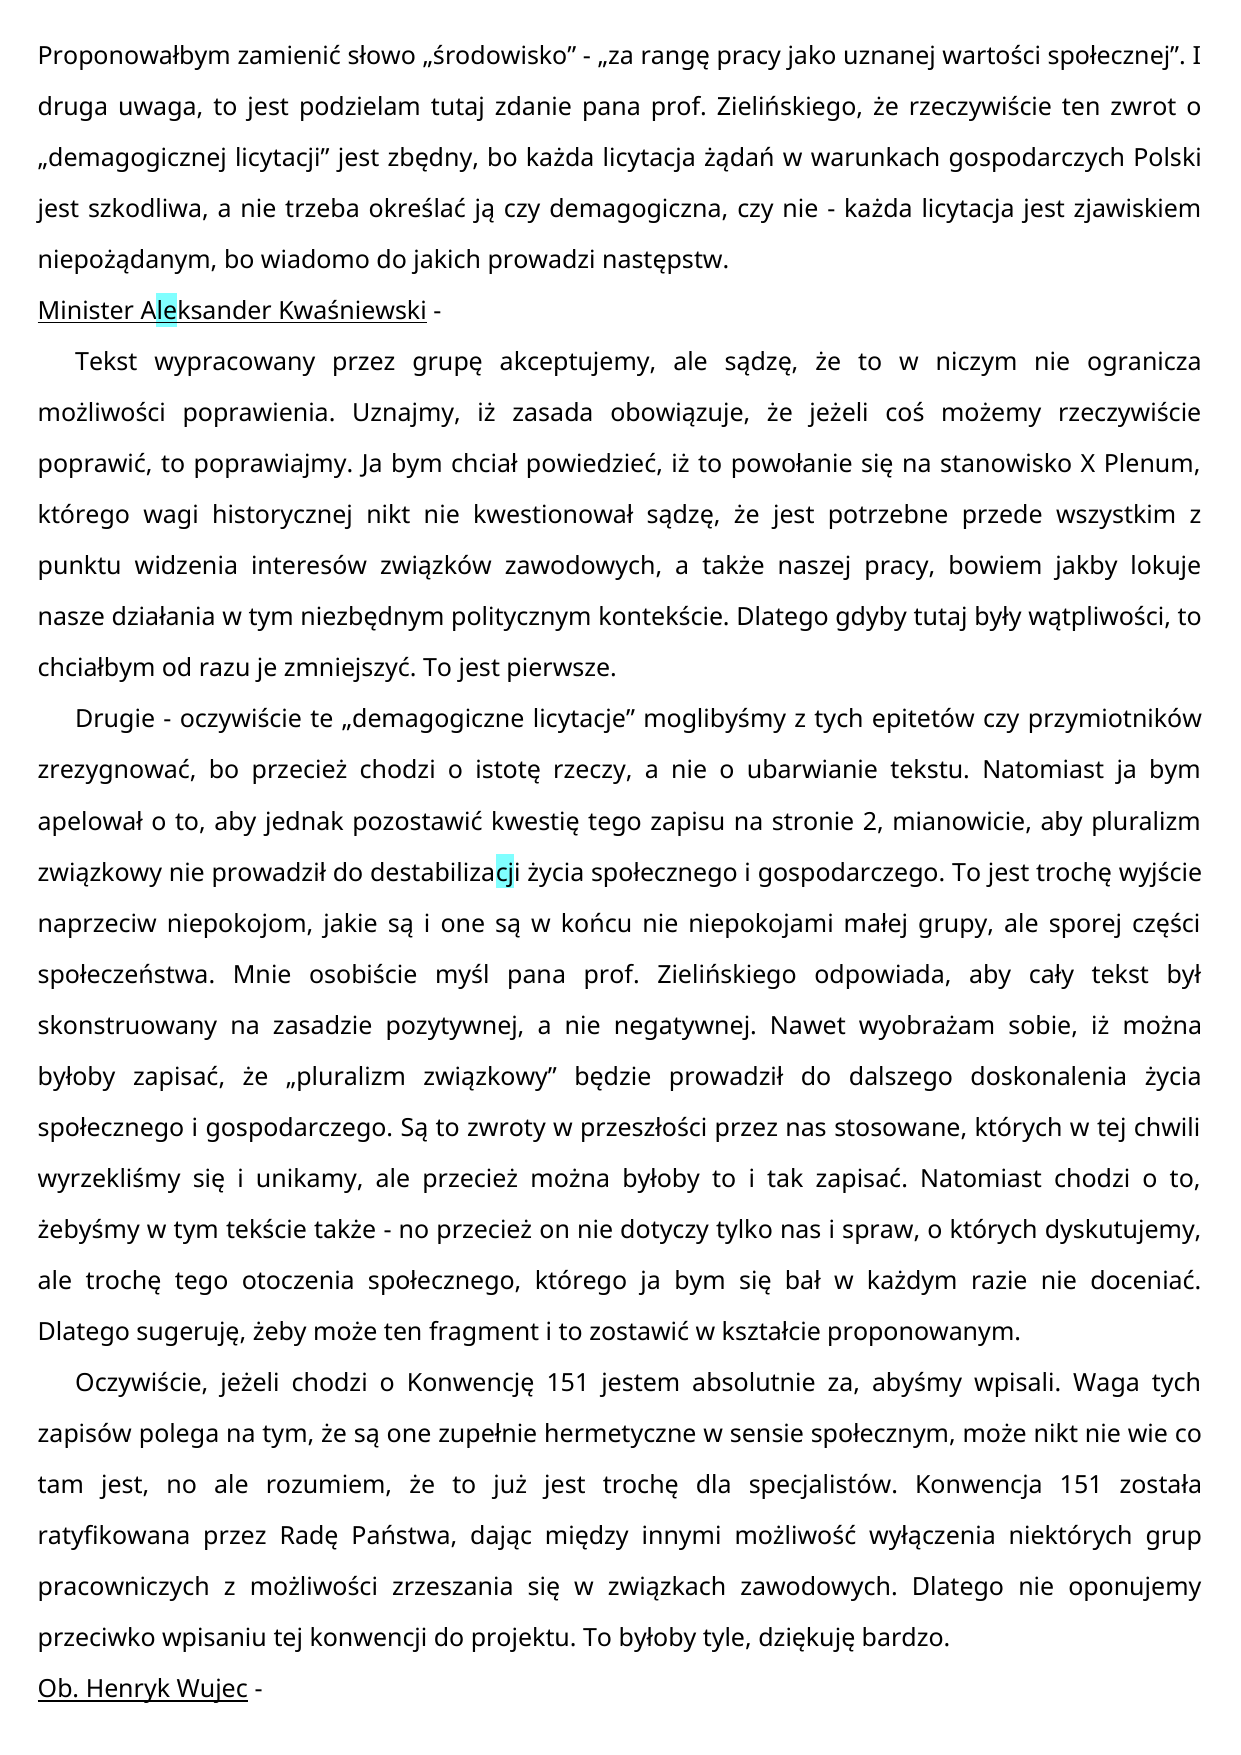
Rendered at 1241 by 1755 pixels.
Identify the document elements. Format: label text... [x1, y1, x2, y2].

text Tekst wypracowany przez grupę akceptujemy, ale sądzę, że to w niczym nie ogranicza możliwości poprawienia. Uznajmy, iż zasada obowiązuje, że jeżeli coś możemy rzeczywiście poprawić, to poprawiajmy. Ja bym chciał powiedzieć, iż to powołanie się na stanowisko X Plenum, którego wagi historycznej nikt nie kwestionował sądzę, że jest potrzebne przede wszystkim z punktu widzenia interesów związków zawodowych, a także naszej pracy, bowiem jakby lokuje nasze działania w tym niezbędnym politycznym kontekście. Dlatego gdyby tutaj były wątpliwości, to chciałbym od razu je zmniejszyć. To jest pierwsze. [37, 344, 1203, 684]
text Ob. Henryk Wujec - [37, 1671, 1203, 1705]
text Oczywiście, jeżeli chodzi o Konwencję 151 jestem absolutnie za, abyśmy wpisali. Waga tych zapisów polega na tym, że są one zupełnie hermetyczne w sensie społecznym, może nikt nie wie co tam jest, no ale rozumiem, że to już jest trochę dla specjalistów. Konwencja 151 została ratyfikowana przez Radę Państwa, dając między innymi możliwość wyłączenia niektórych grup pracowniczych z możliwości zrzeszania się w związkach zawodowych. Dlatego nie oponujemy przeciwko wpisaniu tej konwencji do projektu. To byłoby tyle, dziękuję bardzo. [37, 1364, 1203, 1654]
text Proponowałbym zamienić słowo „środowisko” - „za rangę pracy jako uznanej wartości społecznej”. I druga uwaga, to jest podzielam tutaj zdanie pana prof. Zielińskiego, że rzeczywiście ten zwrot o „demagogicznej licytacji” jest zbędny, bo każda licytacja żądań w warunkach gospodarczych Polski jest szkodliwa, a nie trzeba określać ją czy demagogiczna, czy nie - każda licytacja jest zjawiskiem niepożądanym, bo wiadomo do jakich prowadzi następstw. [37, 37, 1203, 276]
text Minister Aleksander Kwaśniewski - [37, 293, 1203, 327]
text Drugie - oczywiście te „demagogiczne licytacje” moglibyśmy z tych epitetów czy przymiotników zrezygnować, bo przecież chodzi o istotę rzeczy, a nie o ubarwianie tekstu. Natomiast ja bym apelował o to, aby jednak pozostawić kwestię tego zapisu na stronie 2, mianowicie, aby pluralizm związkowy nie prowadził do destabilizacji życia społecznego i gospodarczego. To jest trochę wyjście naprzeciw niepokojom, jakie są i one są w końcu nie niepokojami małej grupy, ale sporej części społeczeństwa. Mnie osobiście myśl pana prof. Zielińskiego odpowiada, aby cały tekst był skonstruowany na zasadzie pozytywnej, a nie negatywnej. Nawet wyobrażam sobie, iż można byłoby zapisać, że „pluralizm związkowy” będzie prowadził do dalszego doskonalenia życia społecznego i gospodarczego. Są to zwroty w przeszłości przez nas stosowane, których w tej chwili wyrzekliśmy się i unikamy, ale przecież można byłoby to i tak zapisać. Natomiast chodzi o to, żebyśmy w tym tekście także - no przecież on nie dotyczy tylko nas i spraw, o których dyskutujemy, ale trochę tego otoczenia społecznego, którego ja bym się bał w każdym razie nie doceniać. Dlatego sugeruję, żeby może ten fragment i to zostawić w kształcie proponowanym. [37, 701, 1203, 1348]
